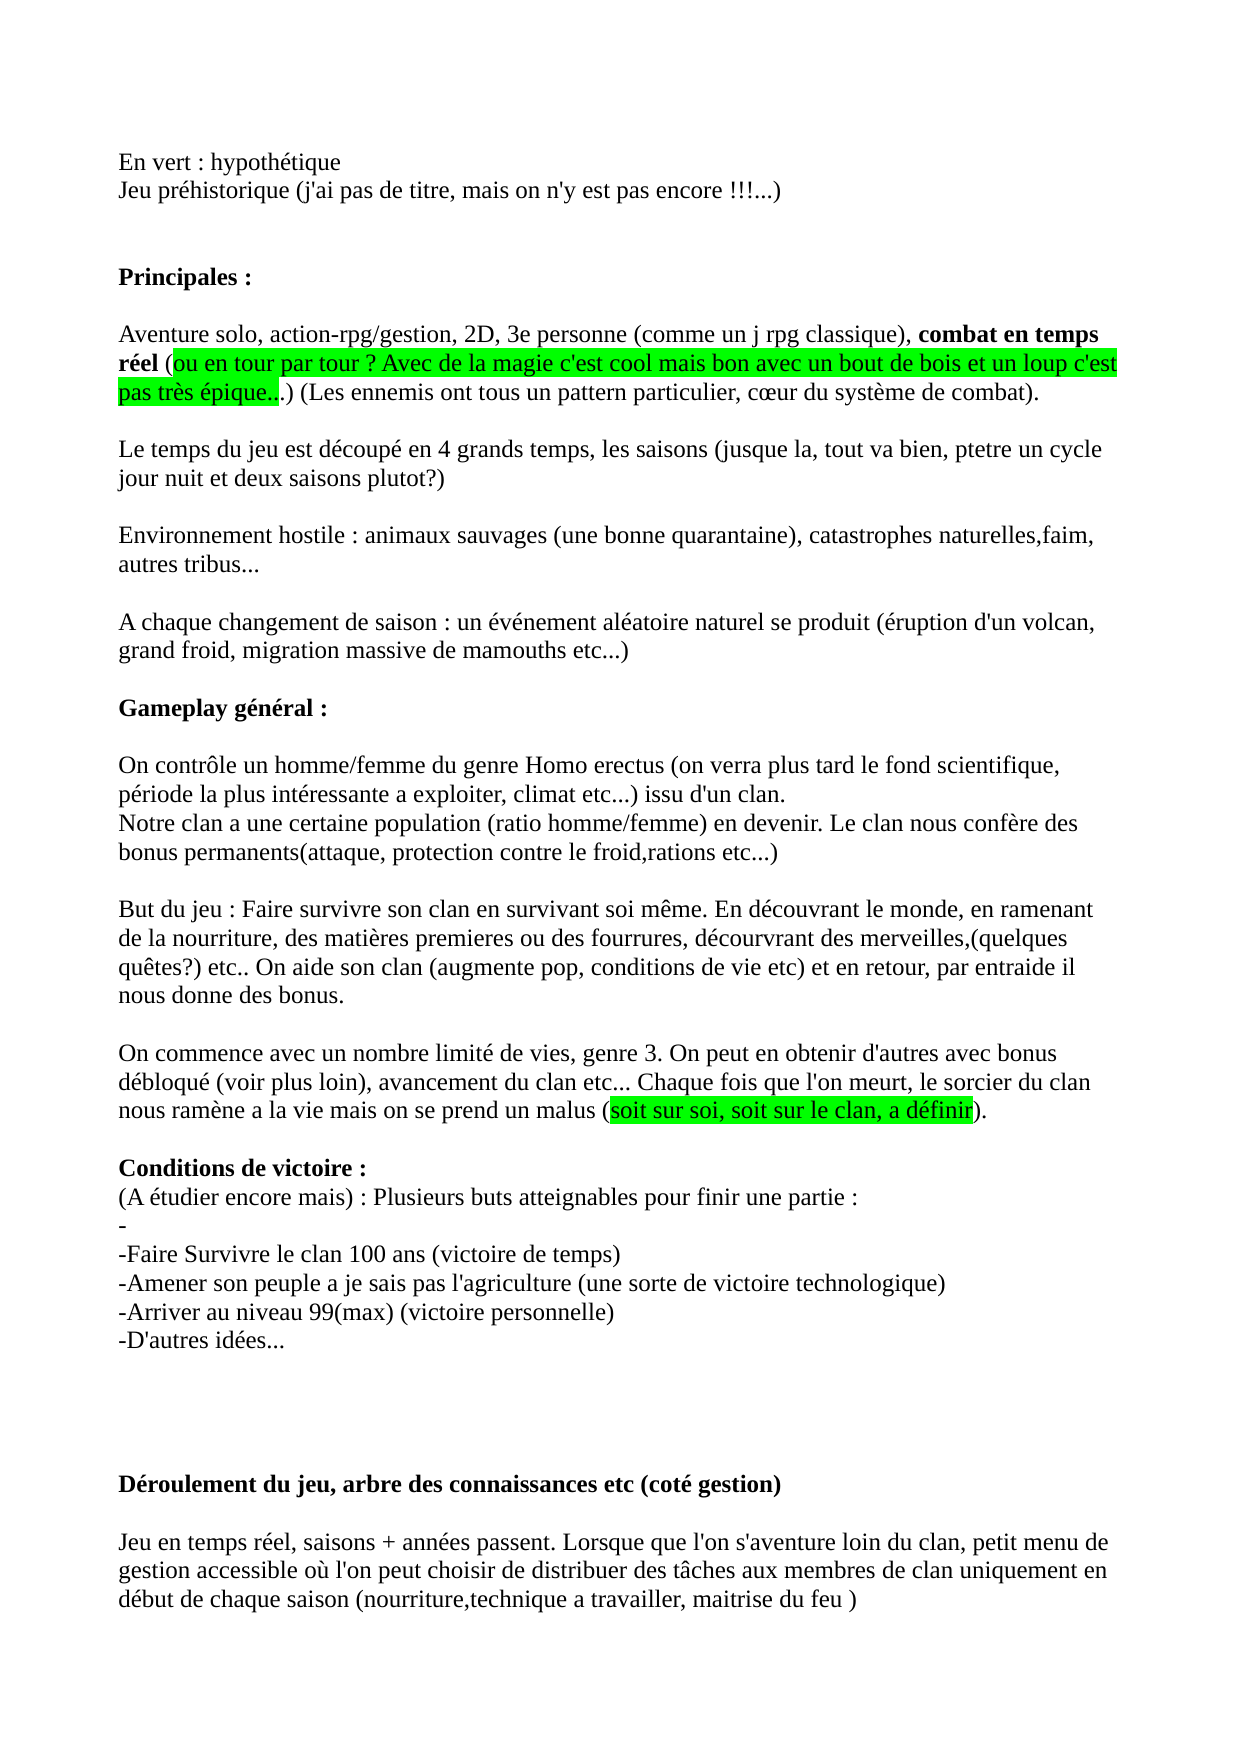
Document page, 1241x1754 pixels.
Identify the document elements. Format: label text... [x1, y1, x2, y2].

text Conditions de victoire : [118, 1153, 1122, 1182]
text But du jeu : Faire survivre son clan en survivant soi même. En découvrant le monde, en ramenant de la nourriture, des matières premieres ou des fourrures, décourvrant des merveilles,(quelques quêtes?) etc.. On aide son clan (augmente pop, conditions de vie etc) et en retour, par entraide il nous donne des bonus. [118, 894, 1122, 1009]
text Environnement hostile : animaux sauvages (une bonne quarantaine), catastrophes naturelles,faim, autres tribus... [118, 521, 1122, 578]
text Gameplay général : [118, 693, 1122, 722]
text -D'autres idées... [118, 1326, 1122, 1354]
text -Amener son peuple a je sais pas l'agriculture (une sorte de victoire technologique) [118, 1268, 1122, 1297]
text On commence avec un nombre limité de vies, genre 3. On peut en obtenir d'autres avec bonus débloqué (voir plus loin), avancement du clan etc... Chaque fois que l'on meurt, le sorcier du clan nous ramène a la vie mais on se prend un malus (soit sur soi, soit sur le clan, a définir). [118, 1038, 1122, 1124]
text Déroulement du jeu, arbre des connaissances etc (coté gestion) [118, 1469, 1122, 1498]
text Jeu préhistorique (j'ai pas de titre, mais on n'y est pas encore !!!...) [118, 176, 1122, 204]
text Aventure solo, action-rpg/gestion, 2D, 3e personne (comme un j rpg classique), combat en temps réel (ou en tour par tour ? Avec de la magie c'est cool mais bon avec un bout de bois et un loup c'est pas très épique...) (Les ennemis ont tous un pattern particulier, cœur du système de combat). [118, 319, 1122, 406]
text Jeu en temps réel, saisons + années passent. Lorsque que l'on s'aventure loin du clan, petit menu de gestion accessible où l'on peut choisir de distribuer des tâches aux membres de clan uniquement en début de chaque saison (nourriture,technique a travailler, maitrise du feu ) [118, 1527, 1122, 1613]
text - [118, 1211, 1122, 1239]
text -Faire Survivre le clan 100 ans (victoire de temps) [118, 1239, 1122, 1268]
text Principales : [118, 262, 1122, 291]
text A chaque changement de saison : un événement aléatoire naturel se produit (éruption d'un volcan, grand froid, migration massive de mamouths etc...) [118, 607, 1122, 664]
text (A étudier encore mais) : Plusieurs buts atteignables pour finir une partie : [118, 1182, 1122, 1211]
text On contrôle un homme/femme du genre Homo erectus (on verra plus tard le fond scientifique, période la plus intéressante a exploiter, climat etc...) issu d'un clan. [118, 751, 1122, 808]
text Le temps du jeu est découpé en 4 grands temps, les saisons (jusque la, tout va bien, ptetre un cycle jour nuit et deux saisons plutot?) [118, 434, 1122, 492]
text En vert : hypothétique [118, 147, 1122, 176]
text Notre clan a une certaine population (ratio homme/femme) en devenir. Le clan nous confère des bonus permanents(attaque, protection contre le froid,rations etc...) [118, 808, 1122, 866]
text -Arriver au niveau 99(max) (victoire personnelle) [118, 1297, 1122, 1326]
